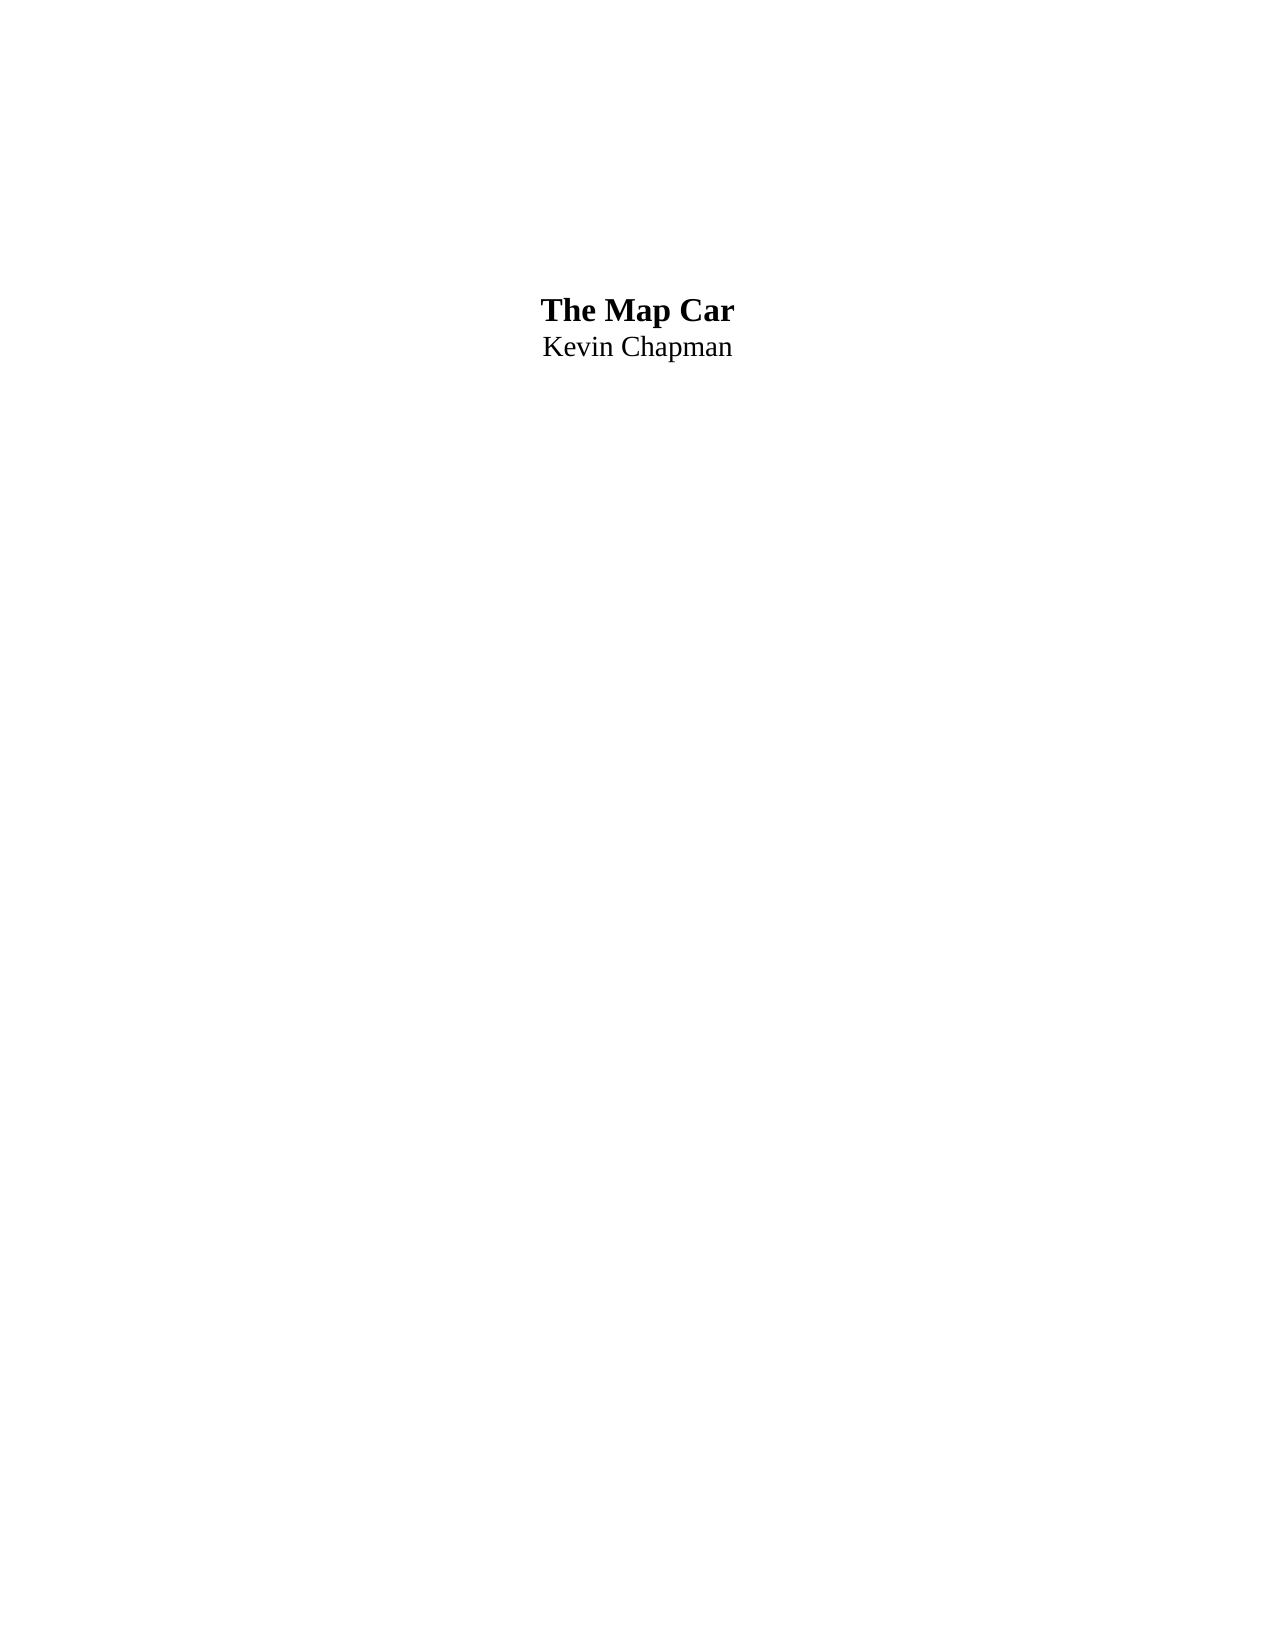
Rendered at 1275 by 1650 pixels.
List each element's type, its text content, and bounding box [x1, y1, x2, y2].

text The Map Car [118, 291, 1157, 329]
text Kevin Chapman [118, 329, 1157, 362]
